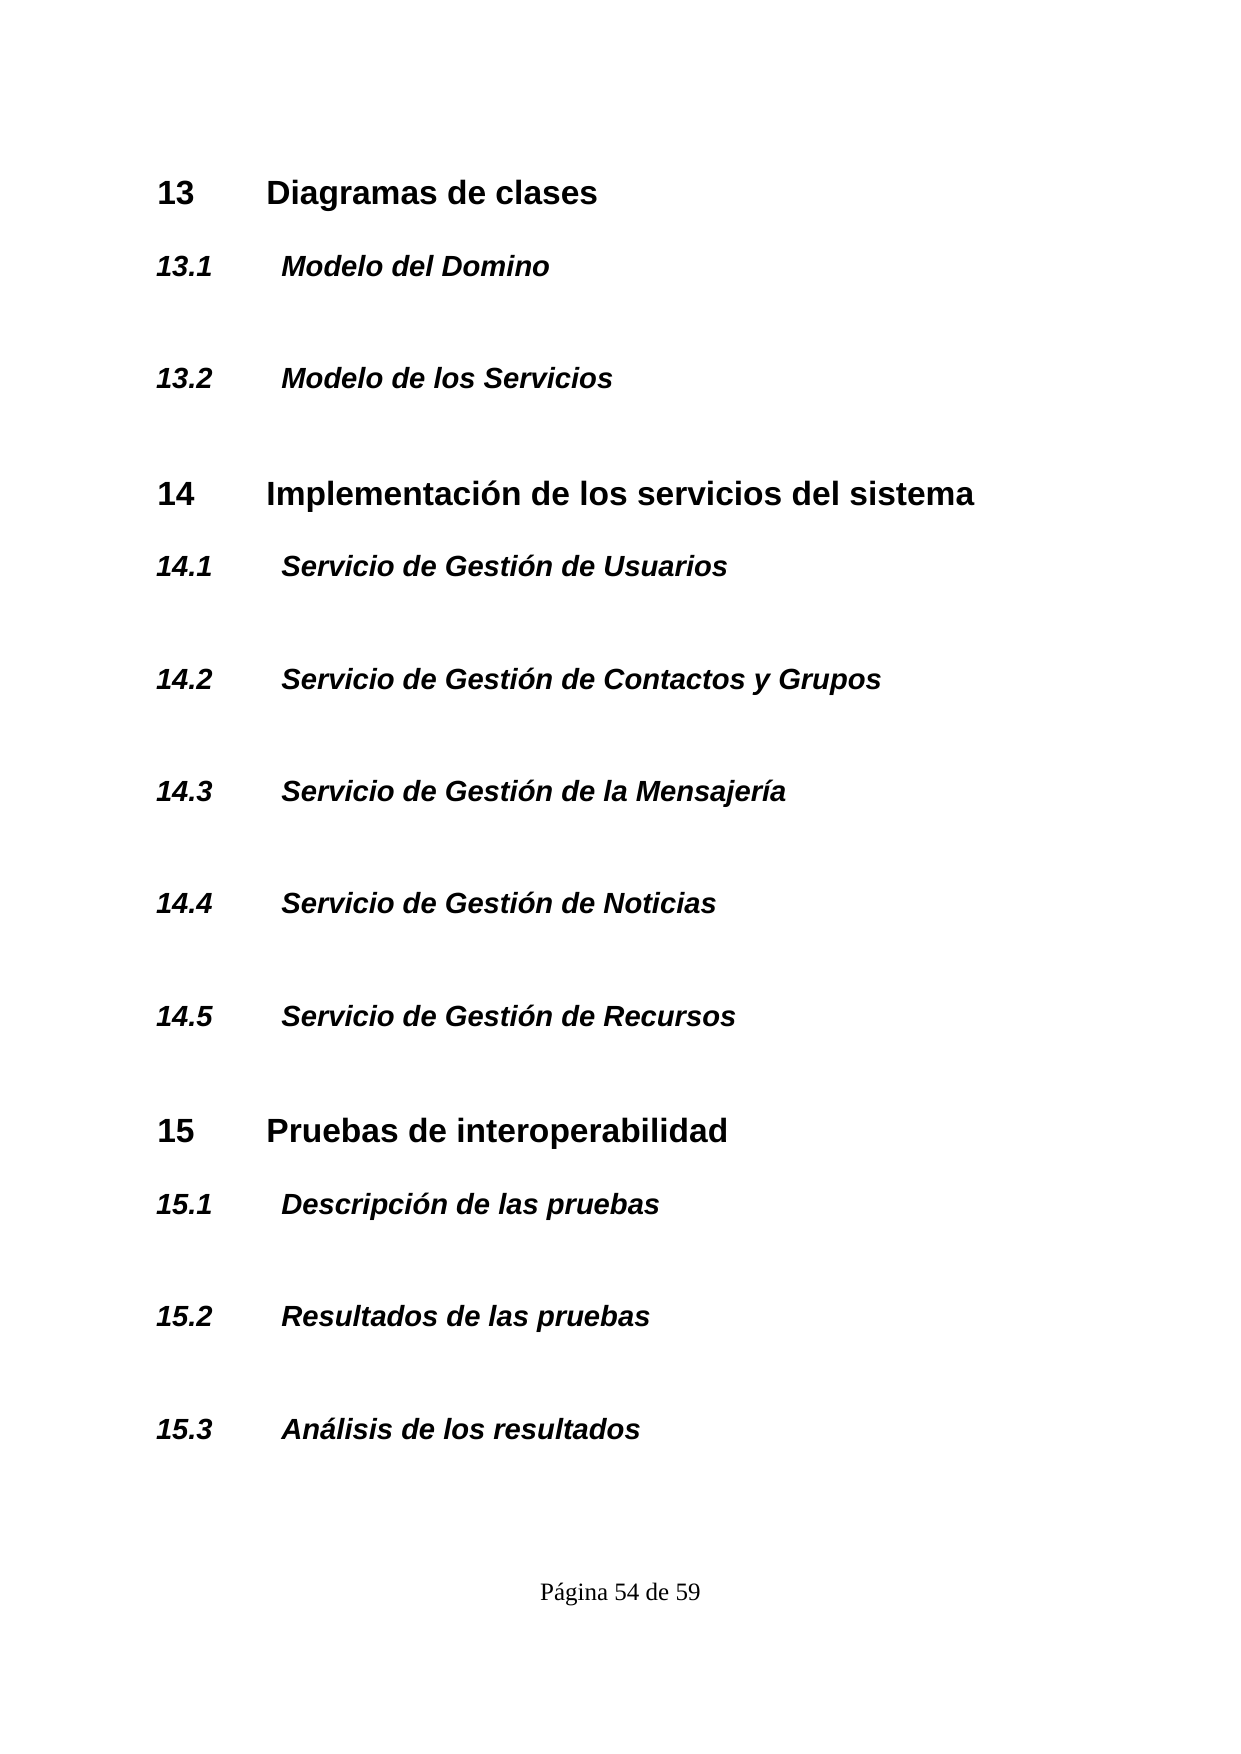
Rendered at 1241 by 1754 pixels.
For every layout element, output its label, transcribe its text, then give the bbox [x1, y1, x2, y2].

subtitle Pruebas de interoperabilidad [148, 1111, 1093, 1149]
subtitle Modelo del Domino [148, 249, 1093, 282]
subtitle Implementación de los servicios del sistema [148, 473, 1093, 512]
subtitle Servicio de Gestión de Recursos [148, 999, 1093, 1032]
subtitle Diagramas de clases [148, 173, 1093, 211]
subtitle Servicio de Gestión de Noticias [148, 886, 1093, 920]
subtitle Resultados de las pruebas [148, 1299, 1093, 1333]
subtitle Servicio de Gestión de Contactos y Grupos [148, 662, 1093, 695]
subtitle Servicio de Gestión de la Mensajería [148, 774, 1093, 808]
subtitle Descripción de las pruebas [148, 1187, 1093, 1221]
subtitle Modelo de los Servicios [148, 361, 1093, 394]
subtitle Análisis de los resultados [148, 1412, 1093, 1445]
subtitle Servicio de Gestión de Usuarios [148, 549, 1093, 583]
